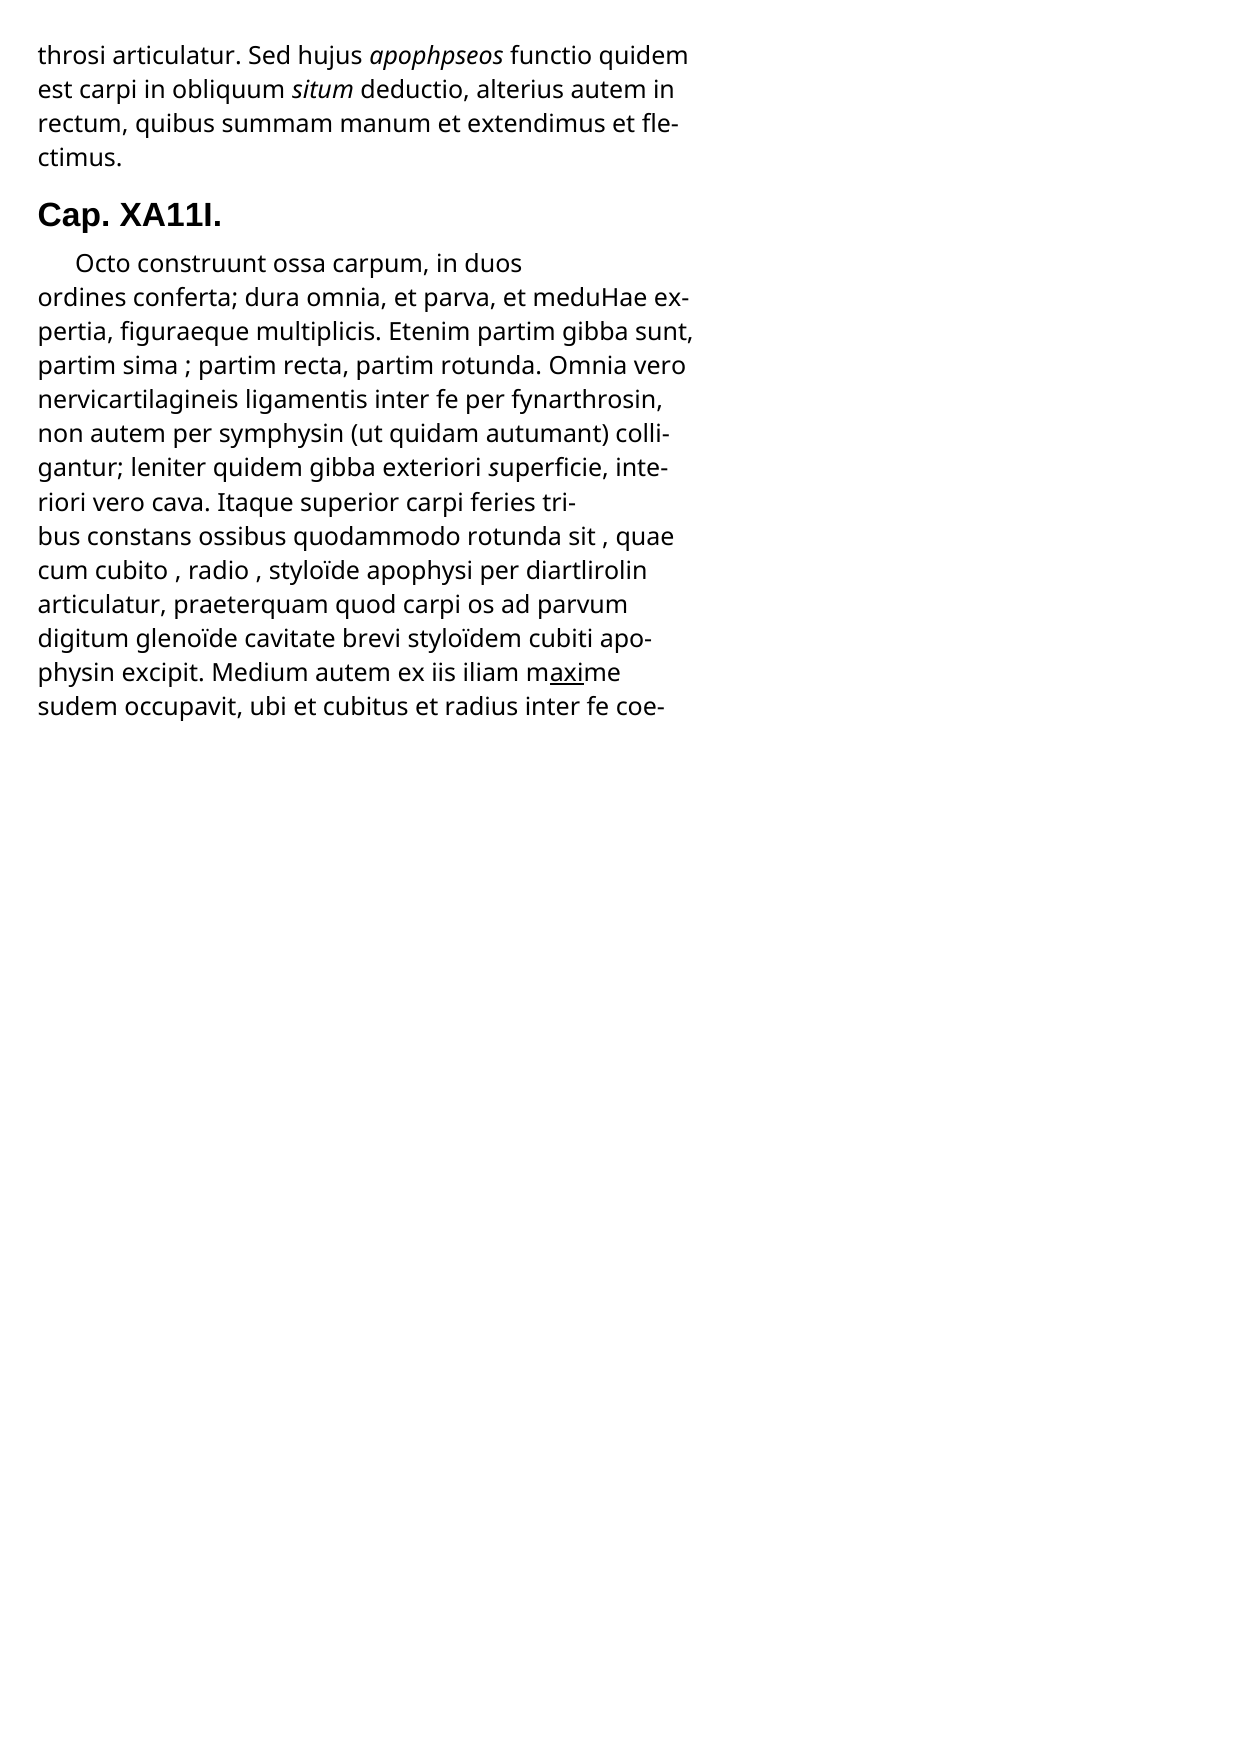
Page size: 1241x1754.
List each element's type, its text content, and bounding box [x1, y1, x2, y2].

text Octo construunt ossa carpum, in duos ordines conferta; dura omnia, et parva, et meduHae ex- pertia, figuraeque multiplicis. Etenim partim gibba sunt, partim sima ; partim recta, partim rotunda. Omnia vero nervicartilagineis ligamentis inter fe per fynarthrosin, non autem per symphysin (ut quidam autumant) colli- gantur; leniter quidem gibba exteriori superficie, inte- riori vero cava. Itaque superior carpi feries tri- bus constans ossibus quodammodo rotunda sit , quae cum cubito , radio , styloïde apophysi per diartlirolin articulatur, praeterquam quod carpi os ad parvum digitum glenoïde cavitate brevi styloïdem cubiti apo- physin excipit. Medium autem ex iis iliam maxime sudem occupavit, ubi et cubitus et radius inter fe coe- [37, 246, 1203, 723]
subtitle Cap. XA11I. [37, 194, 1203, 233]
text throsi articulatur. Sed hujus apophpseos functio quidem est carpi in obliquum situm deductio, alterius autem in rectum, quibus summam manum et extendimus et fle- ctimus. [37, 37, 1203, 174]
